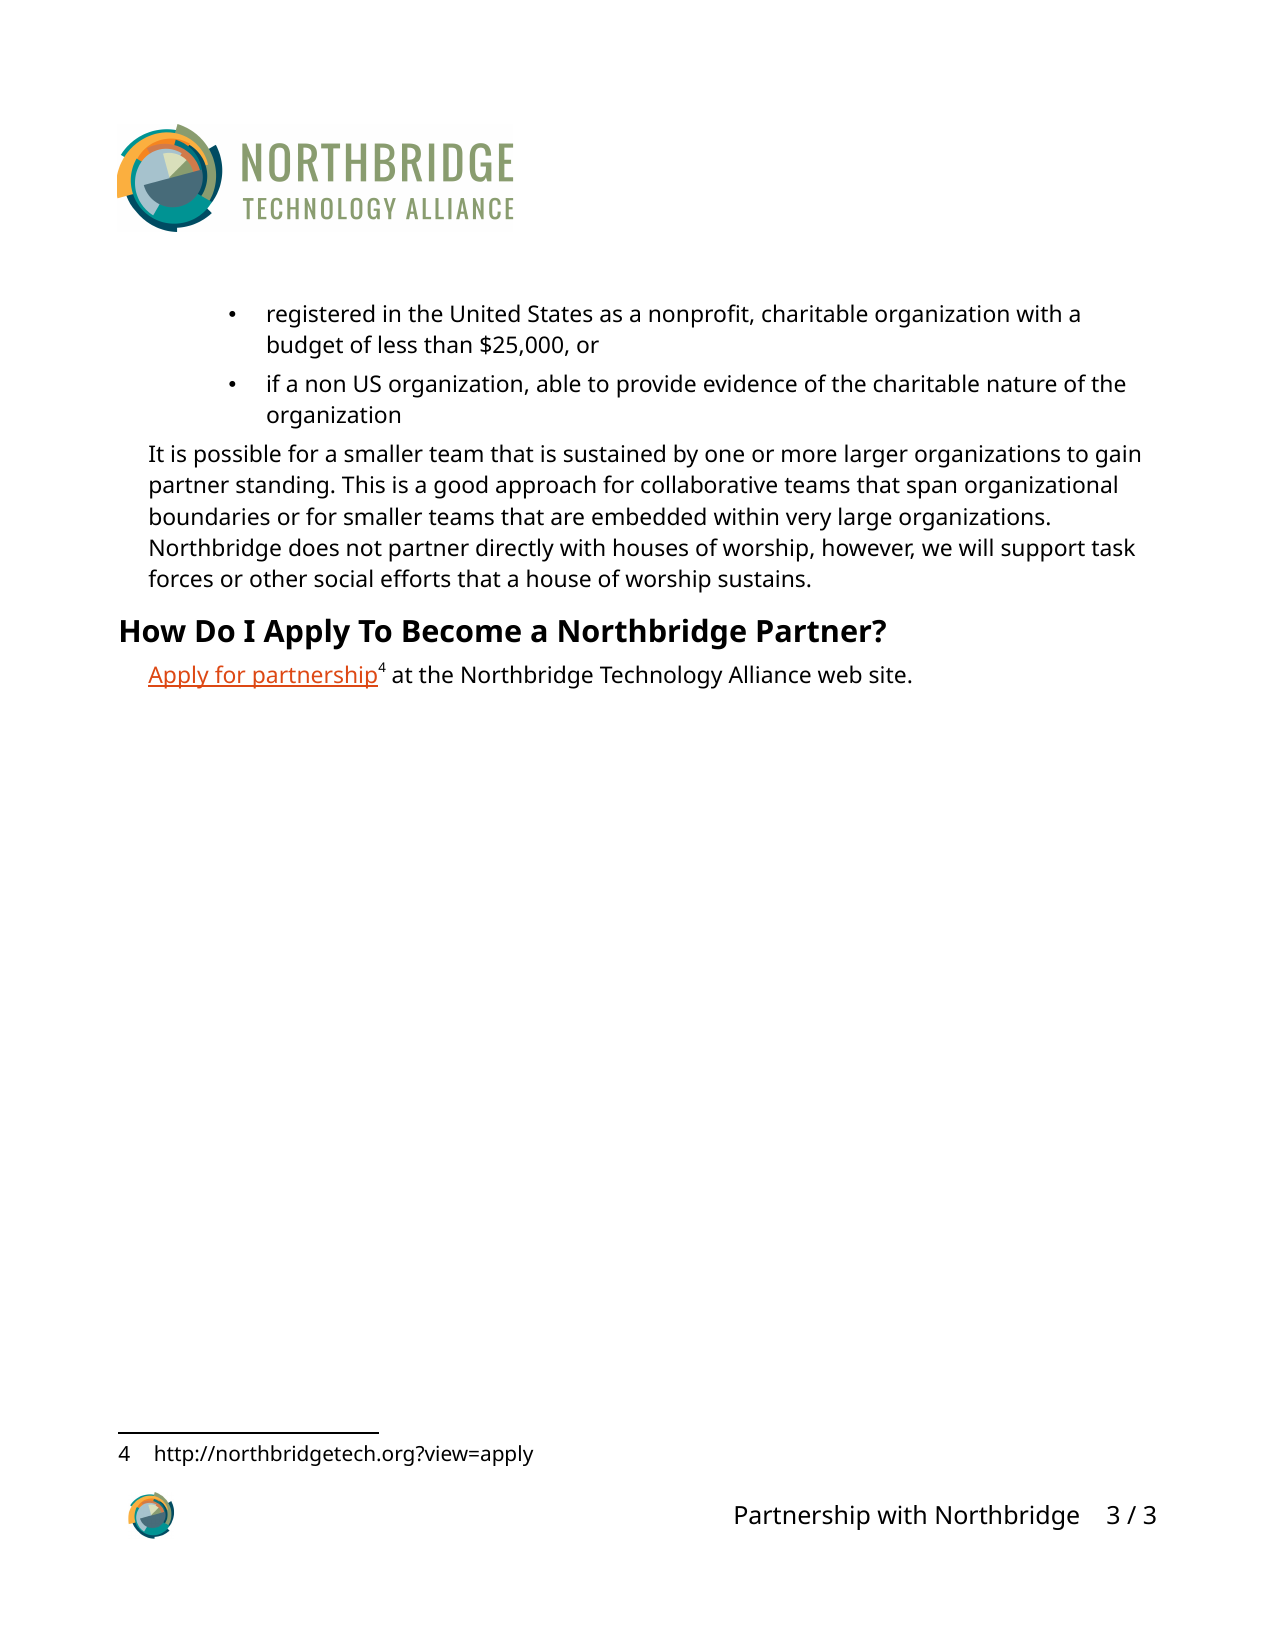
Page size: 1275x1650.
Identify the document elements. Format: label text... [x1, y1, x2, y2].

picture [128, 1492, 175, 1539]
picture [117, 124, 514, 232]
text http://northbridgetech.org?view=apply [118, 1439, 1157, 1468]
list if a non US organization, able to provide evidence of the charitable nature of the organization [228, 368, 1157, 431]
text It is possible for a smaller team that is sustained by one or more larger organizations to gain partner standing. This is a good approach for collaborative teams that span organizational boundaries or for smaller teams that are embedded within very large organizations. Northbridge does not partner directly with houses of worship, however, we will support task forces or other social efforts that a house of worship sustains. [148, 438, 1157, 594]
text Apply for partnership at the Northbridge Technology Alliance web site. [148, 659, 1157, 690]
list registered in the United States as a nonprofit, charitable organization with a budget of less than $25,000, or [228, 298, 1157, 361]
subtitle How Do I Apply To Become a Northbridge Partner? [118, 609, 1157, 651]
